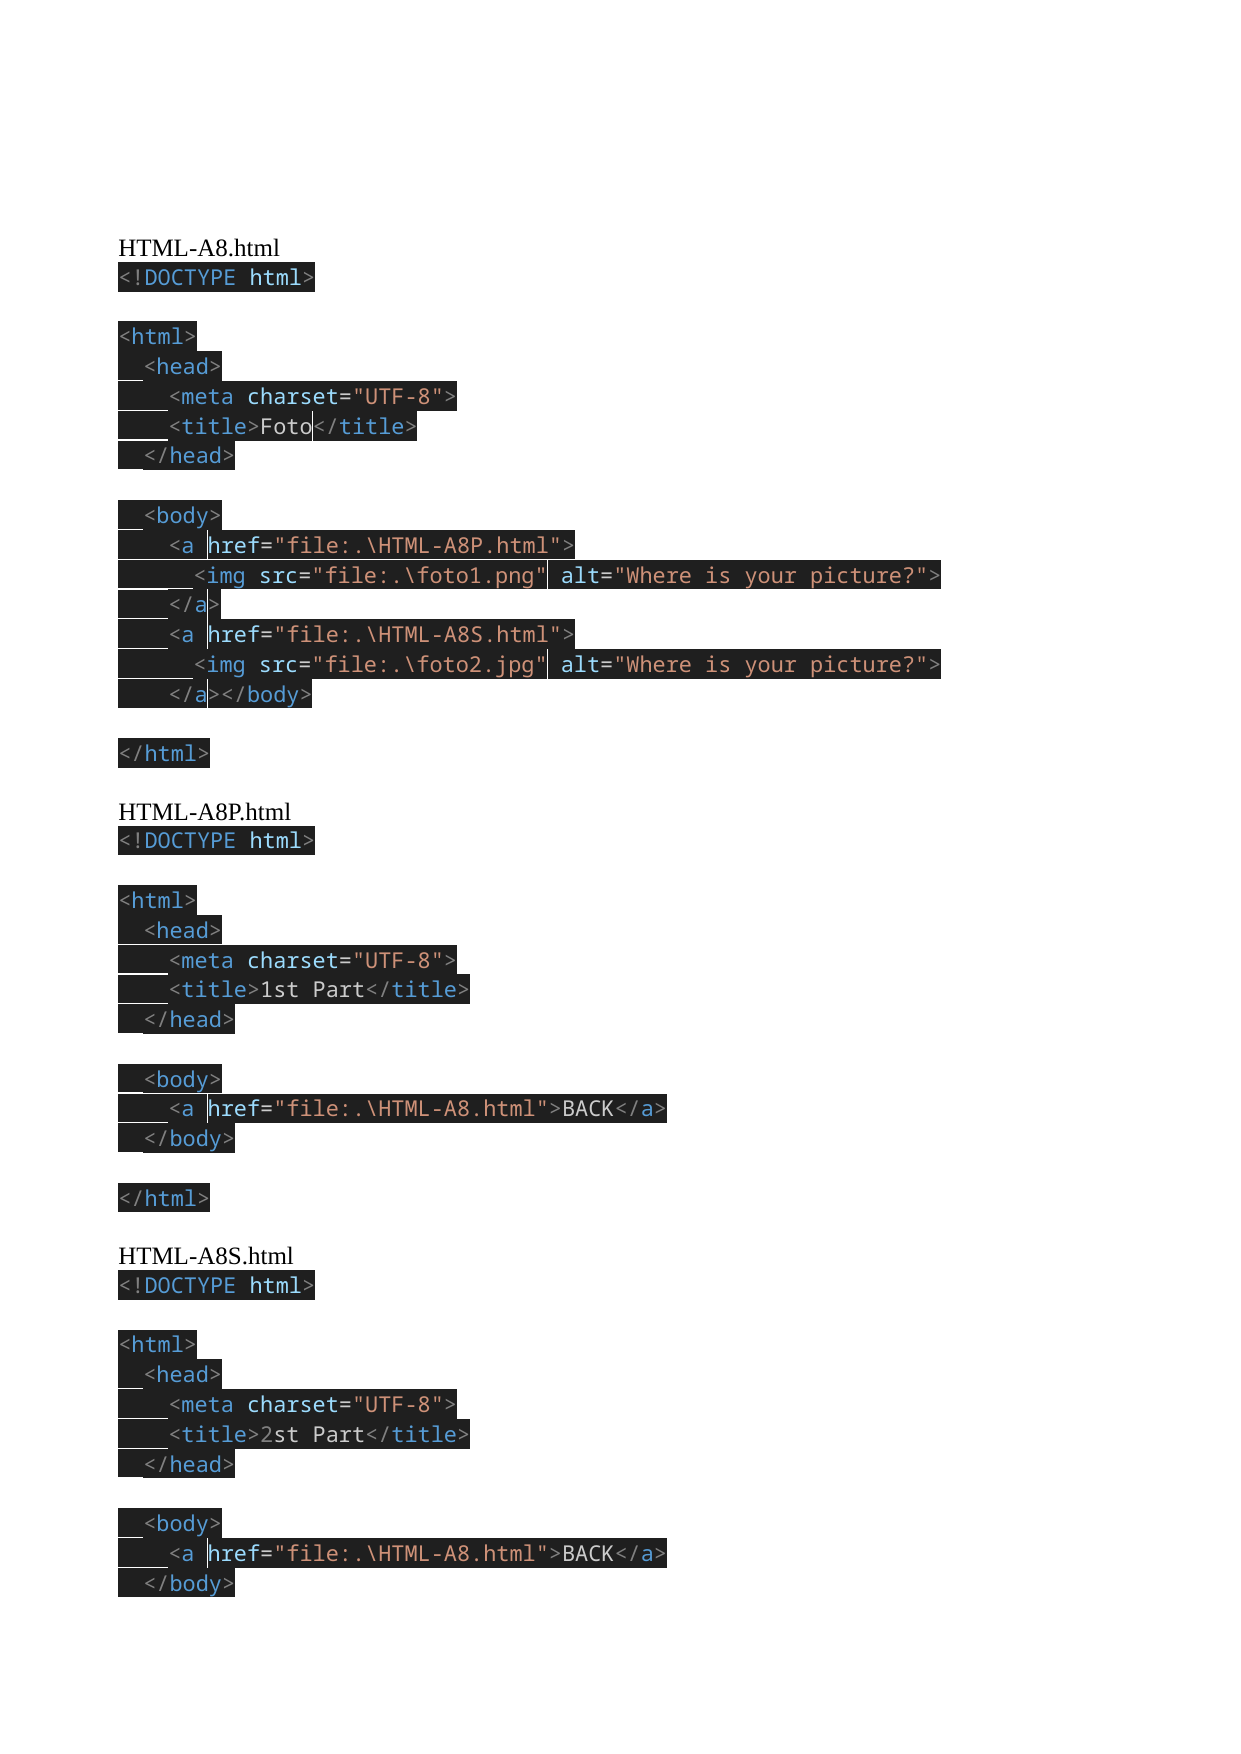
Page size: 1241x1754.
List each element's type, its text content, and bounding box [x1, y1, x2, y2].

text <!DOCTYPE html> [118, 262, 1122, 292]
text <a href="file:.\HTML-A8S.html"> [118, 619, 1122, 649]
text <head> [118, 915, 1122, 944]
text <meta charset="UTF-8"> [118, 1389, 1122, 1419]
text <body> [118, 1508, 1122, 1538]
text <!DOCTYPE html> [118, 1270, 1122, 1300]
text <meta charset="UTF-8"> [118, 381, 1122, 411]
text <a href="file:.\HTML-A8P.html"> [118, 530, 1122, 559]
text <html> [118, 885, 1122, 915]
text </head> [118, 1004, 1122, 1034]
text <body> [118, 500, 1122, 530]
text <img src="file:.\foto1.png" alt="Where is your picture?"> [118, 559, 1122, 589]
text <a href="file:.\HTML-A8.html">BACK</a> [118, 1538, 1122, 1568]
text </html> [118, 738, 1122, 768]
text <title>1st Part</title> [118, 974, 1122, 1004]
text </body> [118, 1123, 1122, 1153]
text <body> [118, 1064, 1122, 1093]
text </a> [118, 589, 1122, 619]
text HTML-A8.html [118, 233, 1122, 262]
text </head> [118, 1449, 1122, 1478]
text <head> [118, 1359, 1122, 1389]
text <html> [118, 321, 1122, 351]
text <a href="file:.\HTML-A8.html">BACK</a> [118, 1093, 1122, 1123]
text <meta charset="UTF-8"> [118, 944, 1122, 974]
text </body> [118, 1568, 1122, 1597]
text HTML-A8S.html [118, 1241, 1122, 1270]
text </head> [118, 441, 1122, 470]
text <head> [118, 351, 1122, 381]
text <!DOCTYPE html> [118, 826, 1122, 855]
text <title>2st Part</title> [118, 1419, 1122, 1449]
text </html> [118, 1183, 1122, 1212]
text HTML-A8P.html [118, 797, 1122, 826]
text <img src="file:.\foto2.jpg" alt="Where is your picture?"> [118, 649, 1122, 679]
text </a></body> [118, 679, 1122, 708]
text <title>Foto</title> [118, 411, 1122, 441]
text <html> [118, 1329, 1122, 1359]
